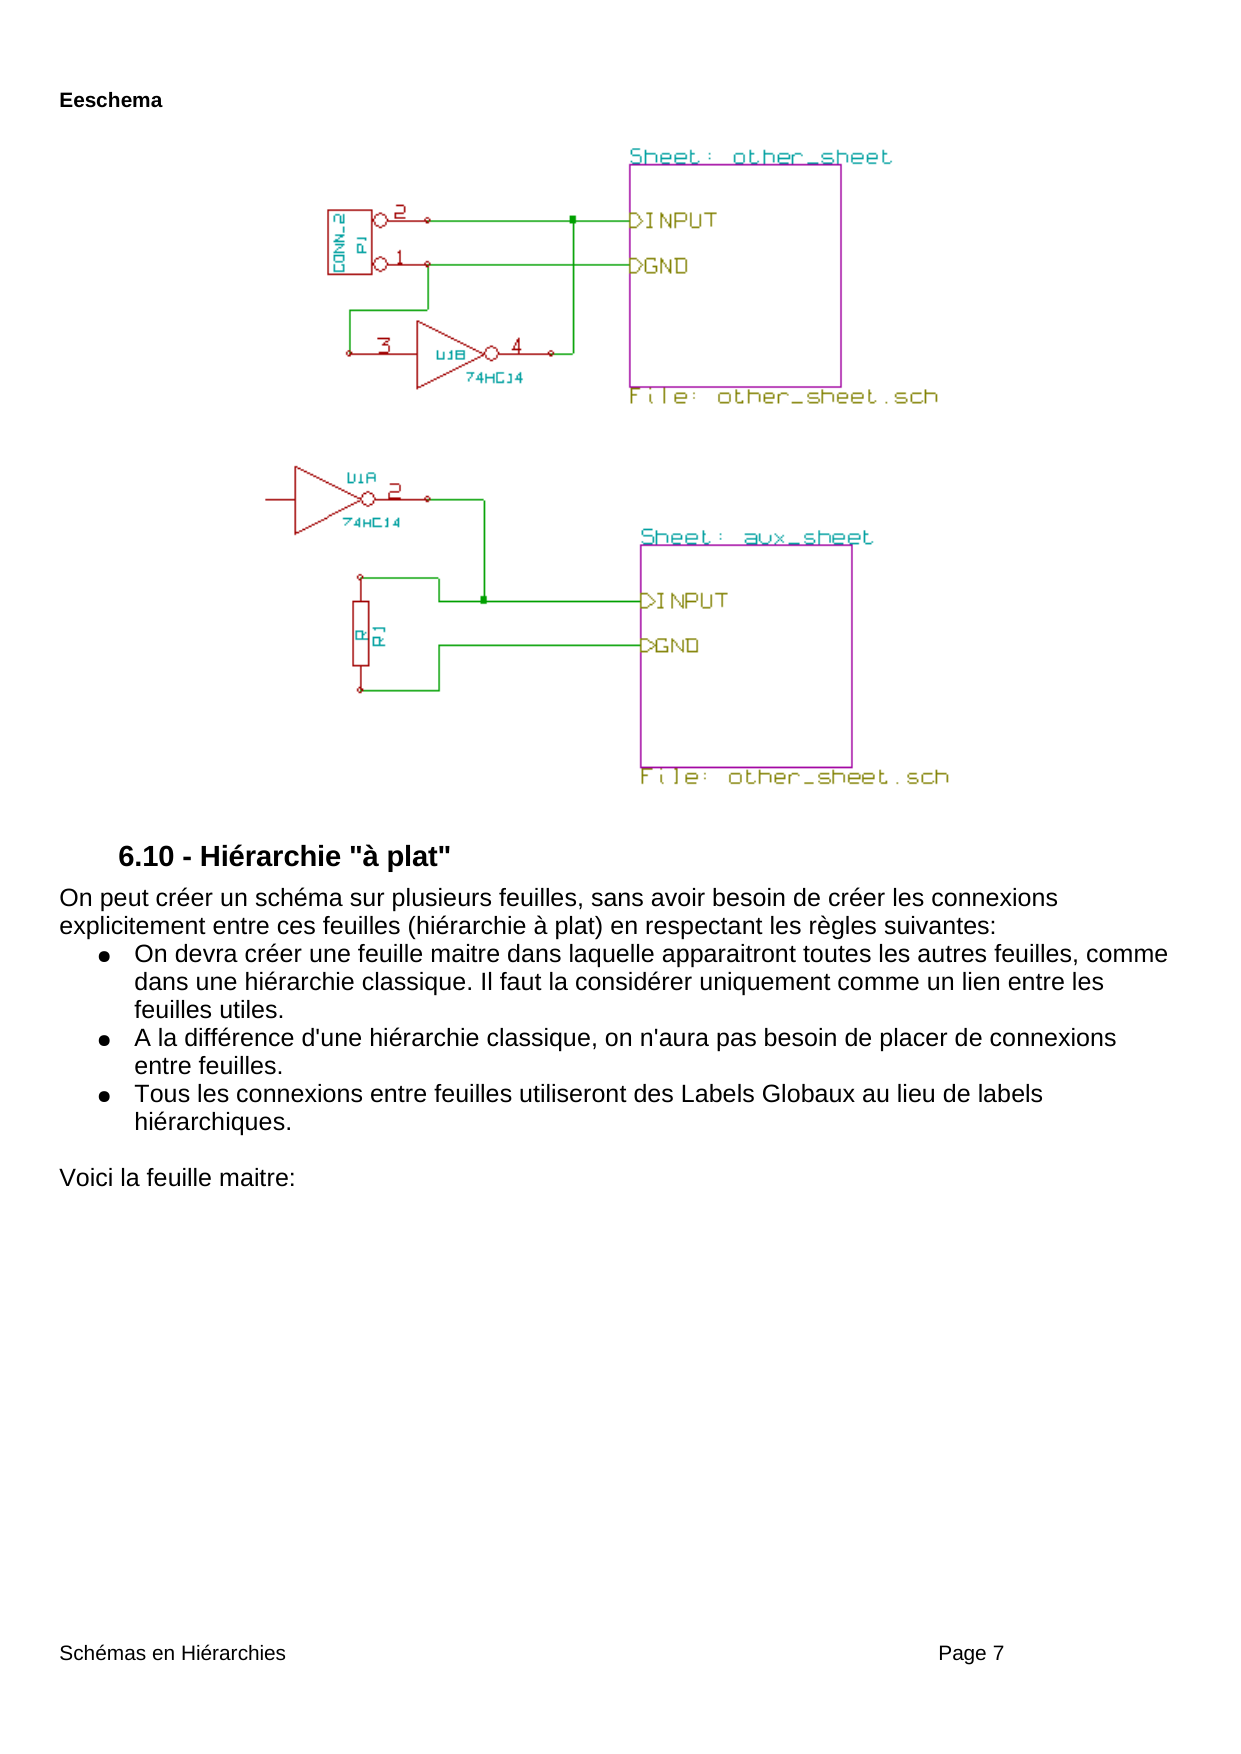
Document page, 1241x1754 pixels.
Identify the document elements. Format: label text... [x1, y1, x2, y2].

list On devra créer une feuille maitre dans laquelle apparaitront toutes les autres feuilles, comme dans une hiérarchie classique. Il faut la considérer uniquement comme un lien entre les feuilles utiles. [97, 940, 1181, 1024]
list A la différence d'une hiérarchie classique, on n'aura pas besoin de placer de connexions entre feuilles. [97, 1024, 1181, 1080]
list Tous les connexions entre feuilles utiliseront des Labels Globaux au lieu de labels hiérarchiques. [97, 1080, 1181, 1136]
text Voici la feuille maitre: [59, 1164, 1181, 1192]
text On peut créer un schéma sur plusieurs feuilles, sans avoir besoin de créer les connexions explicitement entre ces feuilles (hiérarchie à plat) en respectant les règles suivantes: [59, 884, 1181, 940]
subtitle Hiérarchie "à plat" [118, 839, 1181, 872]
picture [265, 112, 975, 828]
